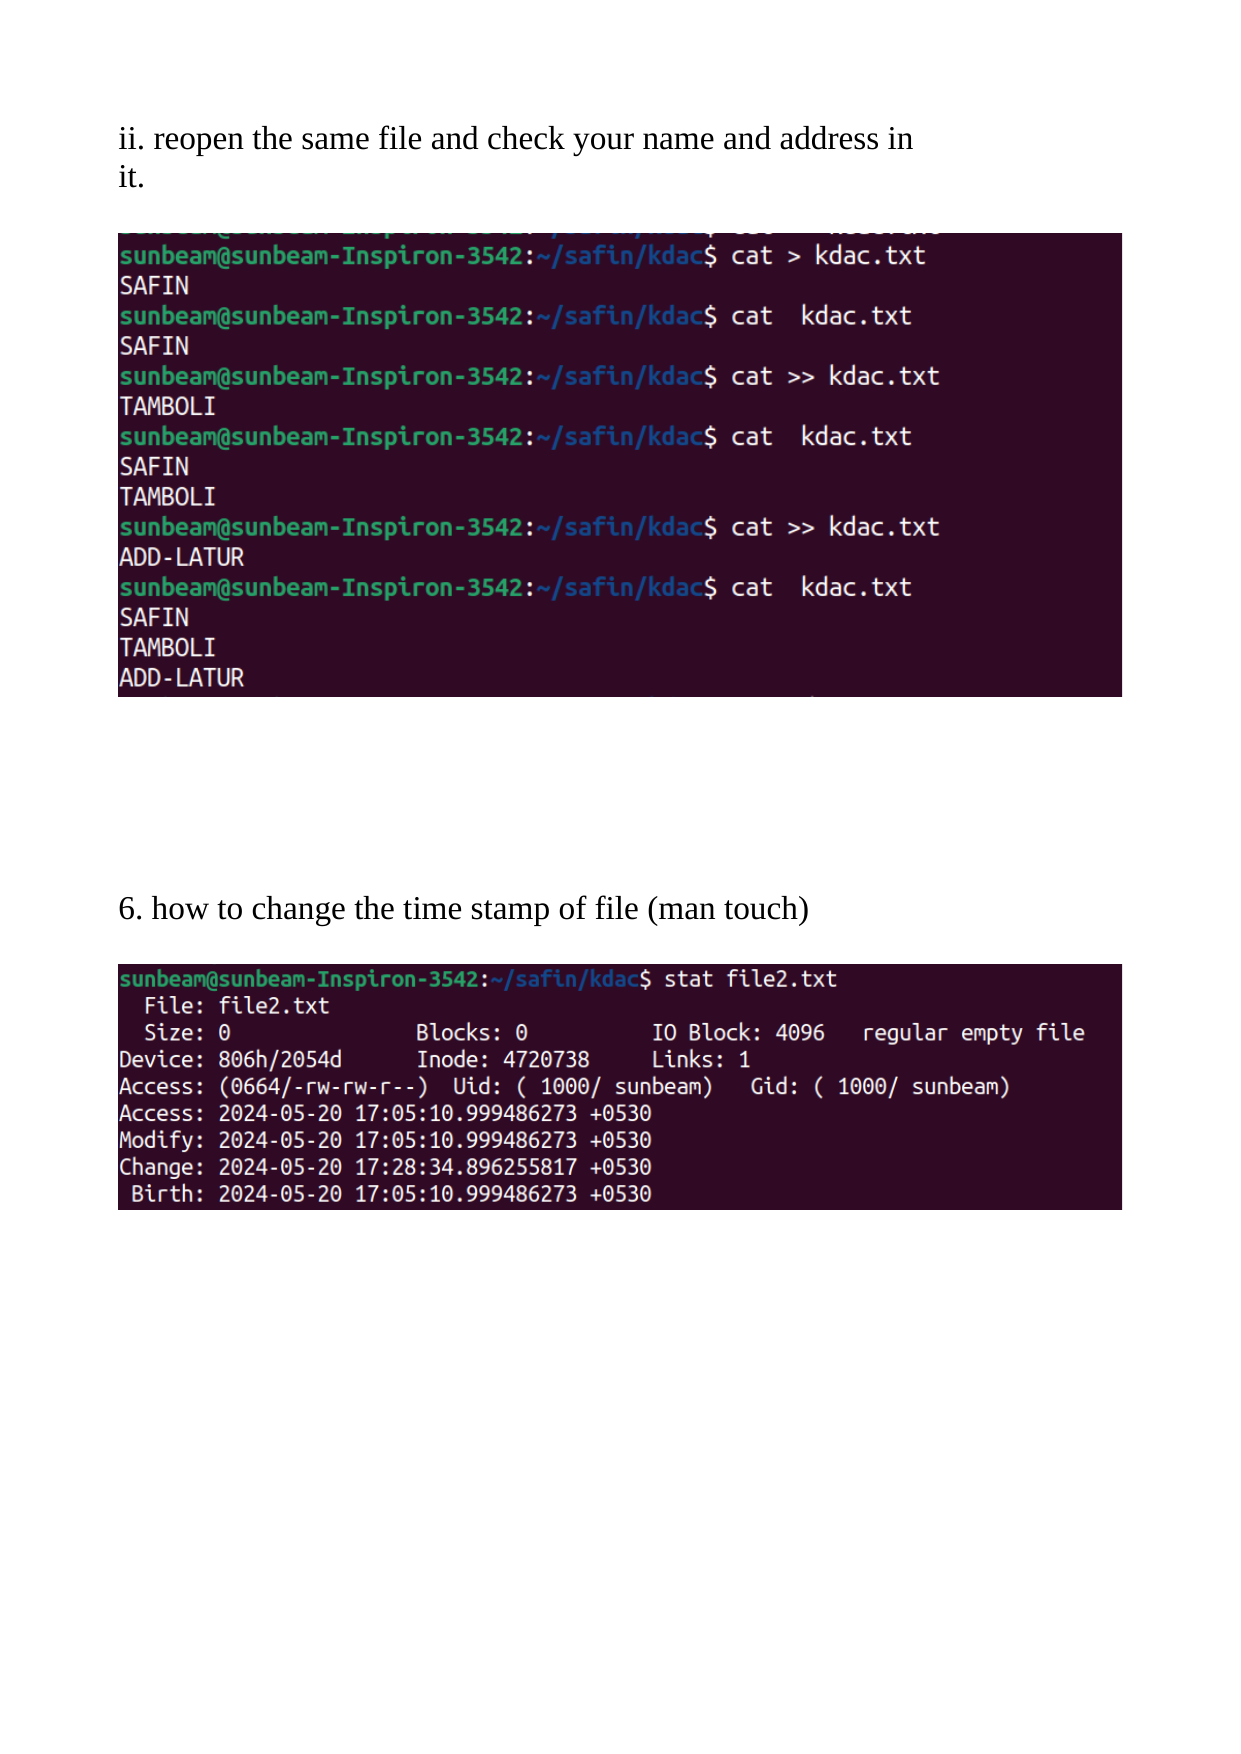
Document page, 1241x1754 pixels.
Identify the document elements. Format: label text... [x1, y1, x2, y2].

text it. [118, 156, 1122, 195]
picture [118, 233, 1123, 697]
text ii. reopen the same file and check your name and address in [118, 118, 1122, 156]
picture [118, 964, 1123, 1210]
text 6. how to change the time stamp of file (man touch) [118, 888, 1122, 926]
